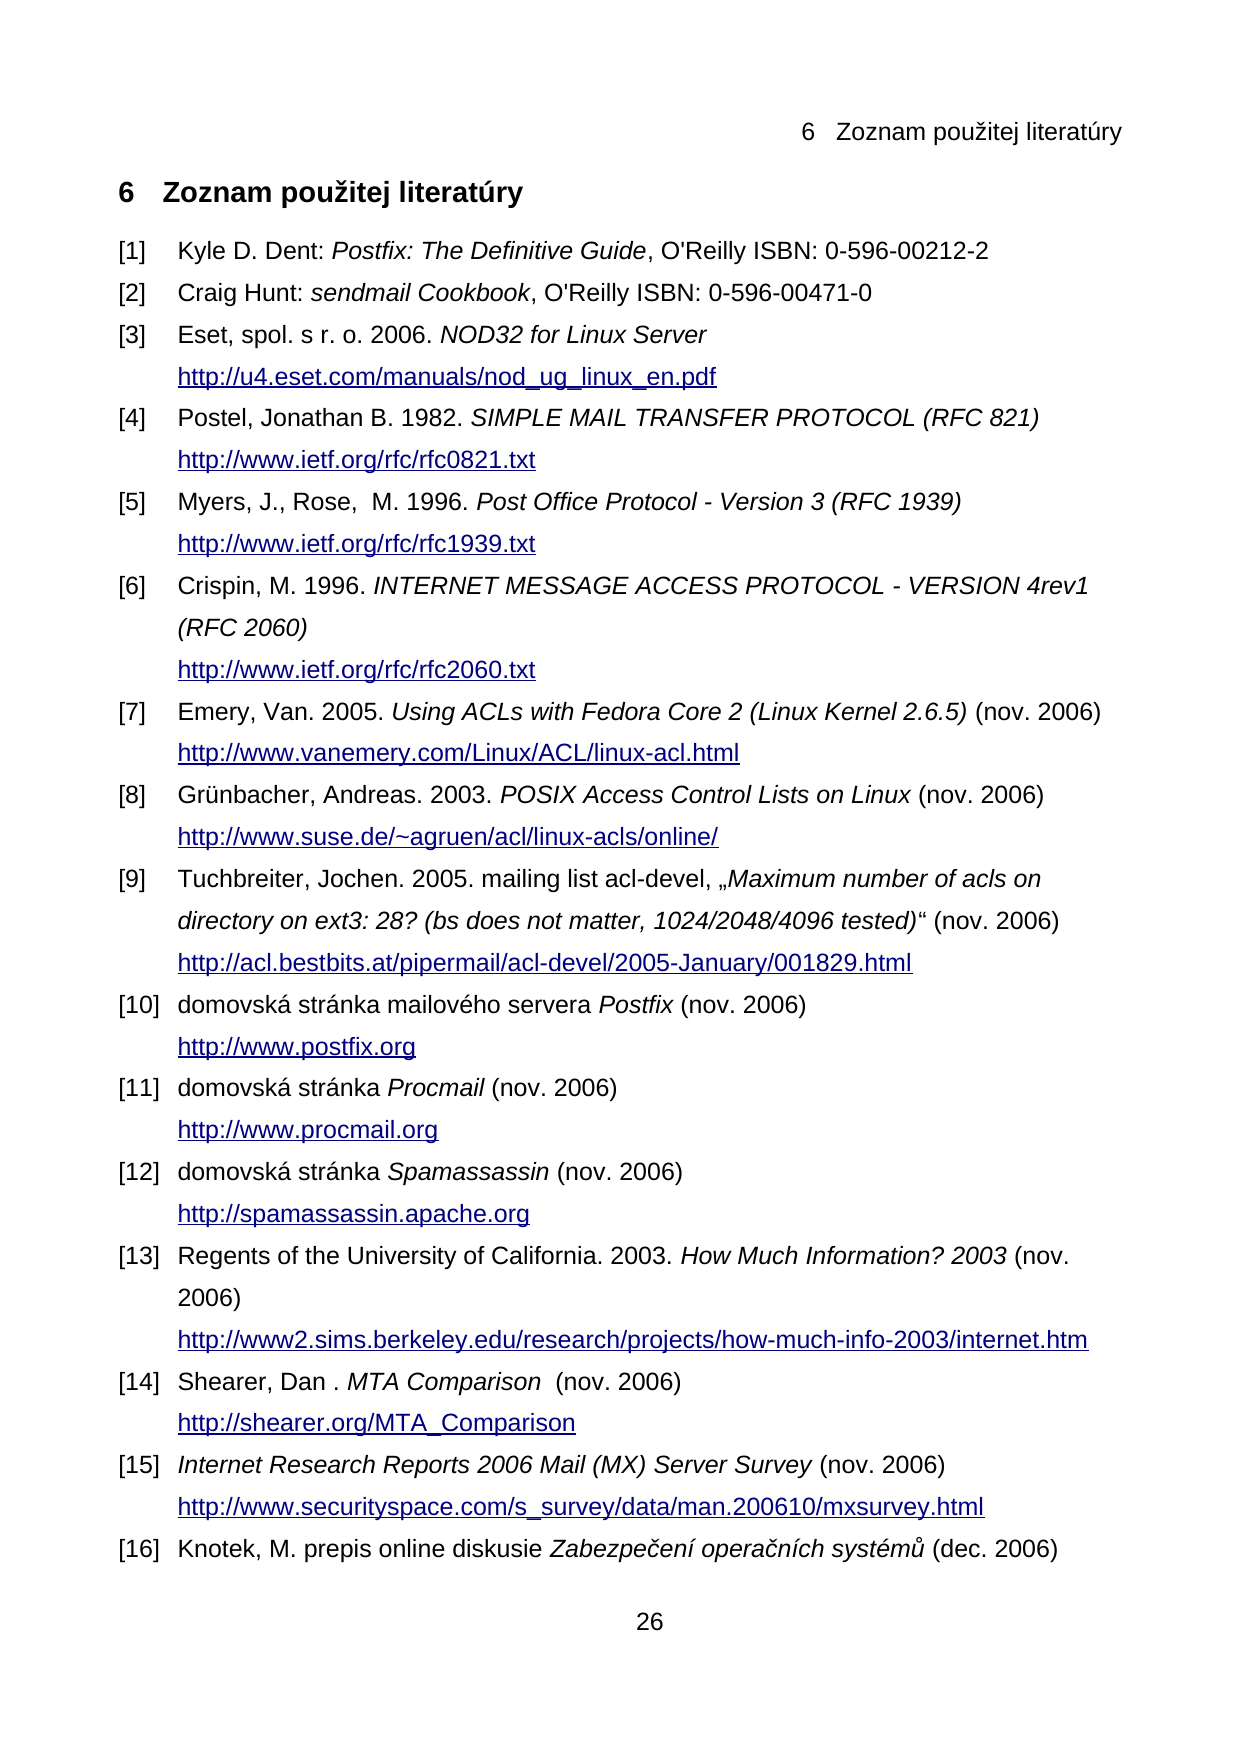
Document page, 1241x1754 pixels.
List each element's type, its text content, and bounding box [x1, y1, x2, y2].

list Crispin, M. 1996. INTERNET MESSAGE ACCESS PROTOCOL - VERSION 4rev1 (RFC 2060) http://www.ietf.org/rfc/rfc2060.txt [118, 572, 1122, 683]
list Grünbacher, Andreas. 2003. POSIX Access Control Lists on Linux (nov. 2006) http://www.suse.de/~agruen/acl/linux-acls/online/ [118, 781, 1122, 851]
list Emery, Van. 2005. Using ACLs with Fedora Core 2 (Linux Kernel 2.6.5) (nov. 2006) http://www.vanemery.com/Linux/ACL/linux-acl.html [118, 697, 1122, 767]
list http://www2.sims.berkeley.edu/research/projects/how-much-info-2003/internet.htm [118, 1326, 1122, 1353]
list domovská stránka Procmail (nov. 2006) http://www.procmail.org [118, 1074, 1122, 1144]
list Craig Hunt: sendmail Cookbook, O'Reilly ISBN: 0-596-00471-0 [118, 279, 1122, 307]
list Kyle D. Dent: Postfix: The Definitive Guide, O'Reilly ISBN: 0-596-00212-2 [118, 237, 1122, 265]
list Eset, spol. s r. o. 2006. NOD32 for Linux Server http://u4.eset.com/manuals/nod_ug_linux_en.pdf [118, 321, 1122, 390]
list http://shearer.org/MTA_Comparison [118, 1409, 1122, 1437]
list Regents of the University of California. 2003. How Much Information? 2003 (nov. 2006) [118, 1242, 1122, 1312]
list http://www.securityspace.com/s_survey/data/man.200610/mxsurvey.html [118, 1493, 1122, 1521]
list Postel, Jonathan B. 1982. SIMPLE MAIL TRANSFER PROTOCOL (RFC 821) http://www.ietf.org/rfc/rfc0821.txt [118, 404, 1122, 474]
list domovská stránka mailového servera Postfix (nov. 2006) http://www.postfix.org [118, 991, 1122, 1060]
list domovská stránka Spamassassin (nov. 2006) http://spamassassin.apache.org [118, 1158, 1122, 1228]
list Shearer, Dan . MTA Comparison (nov. 2006) [118, 1367, 1122, 1395]
title Zoznam použitej literatúry [118, 176, 1122, 208]
list Internet Research Reports 2006 Mail (MX) Server Survey (nov. 2006) [118, 1451, 1122, 1479]
list Knotek, M. prepis online diskusie Zabezpečení operačních systémů (dec. 2006) [118, 1535, 1122, 1563]
list Myers, J., Rose, M. 1996. Post Office Protocol - Version 3 (RFC 1939) http://www.ietf.org/rfc/rfc1939.txt [118, 488, 1122, 558]
list Tuchbreiter, Jochen. 2005. mailing list acl-devel, „Maximum number of acls on directory on ext3: 28? (bs does not matter, 1024/2048/4096 tested)“ (nov. 2006) http://acl.bestbits.at/pipermail/acl-devel/2005-January/001829.html [118, 865, 1122, 977]
